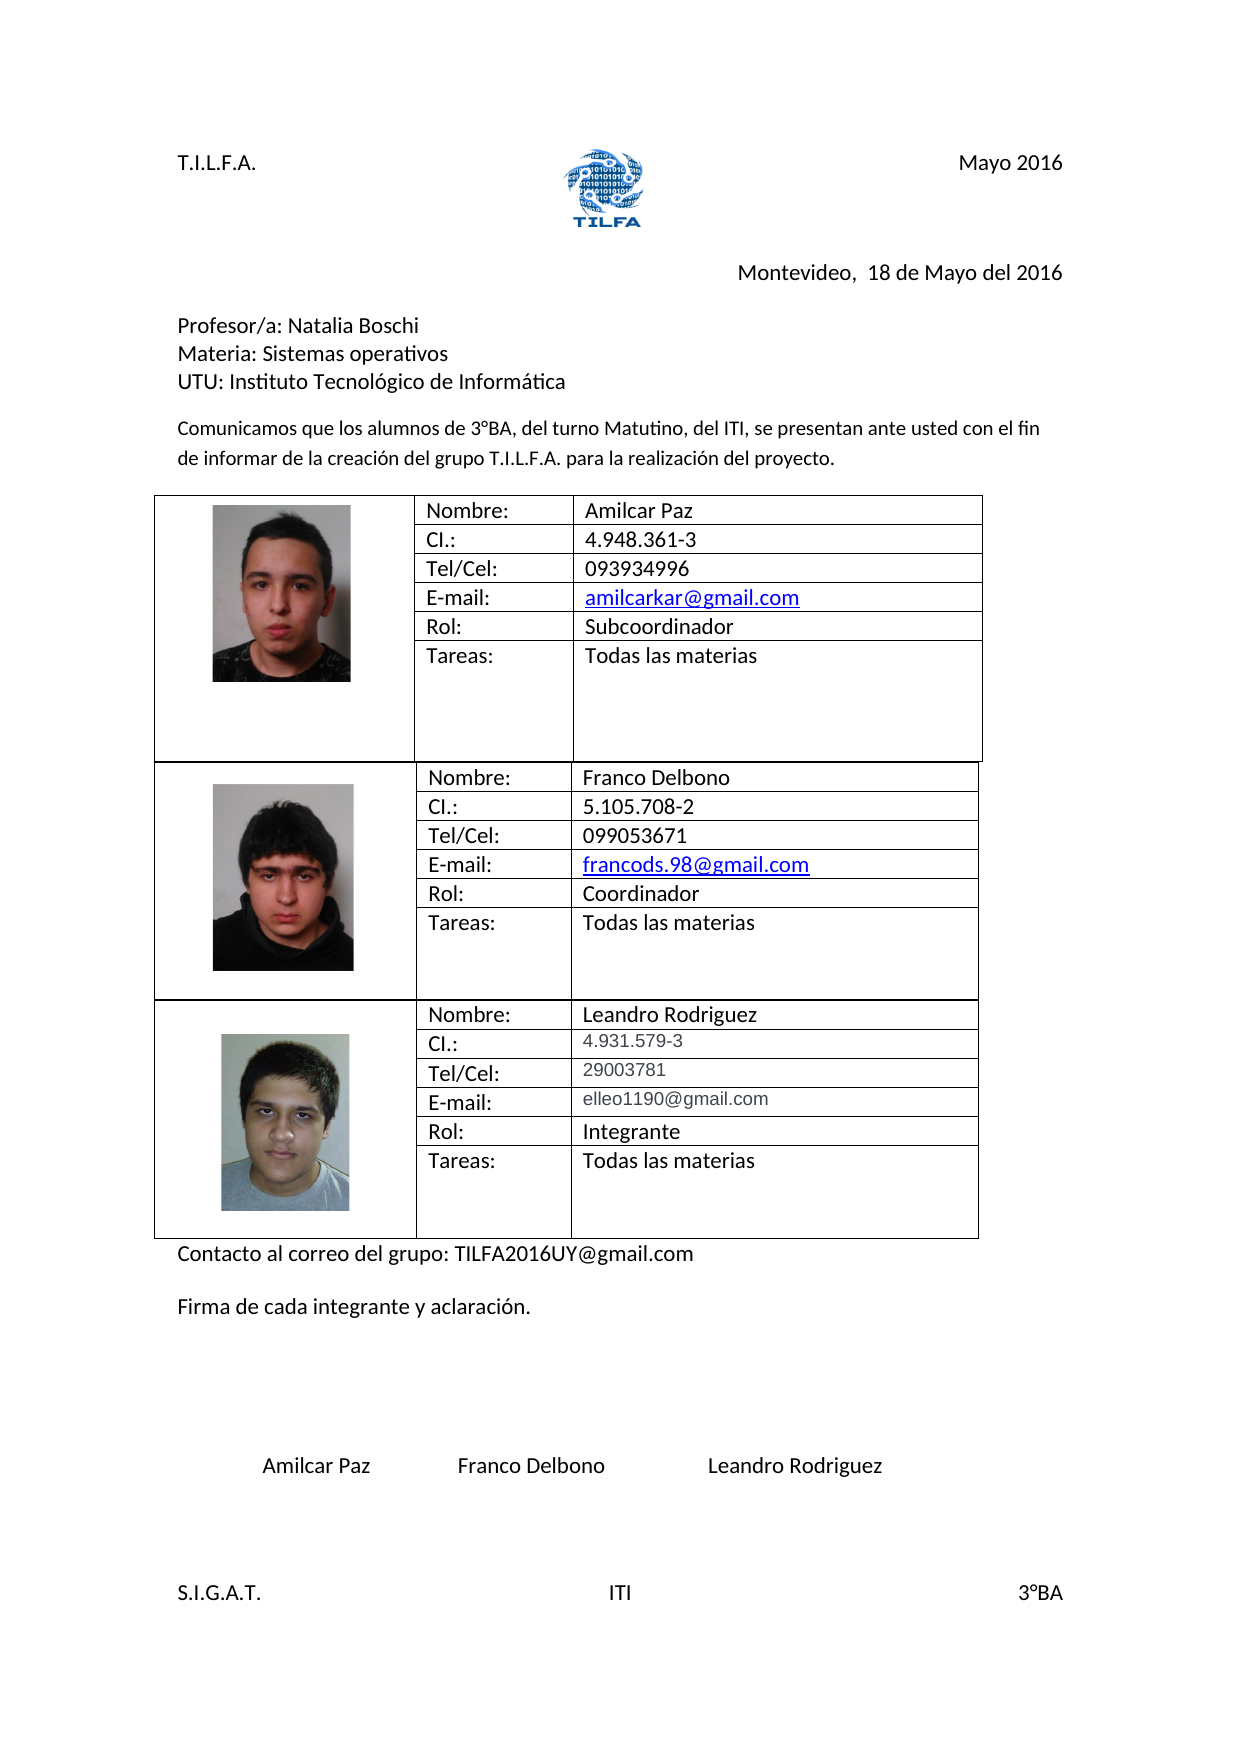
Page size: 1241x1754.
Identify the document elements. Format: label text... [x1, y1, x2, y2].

table_cell 5.105.708-2 [572, 792, 978, 820]
table_cell CI.: [415, 525, 573, 553]
picture [212, 784, 354, 971]
text Montevideo, 18 de Mayo del 2016 [177, 258, 1063, 286]
table_cell Tareas: [417, 1146, 571, 1238]
text Profesor/a: Natalia Boschi [177, 311, 1063, 339]
table_cell Todas las materias [572, 908, 978, 998]
table_cell 4.948.361-3 [574, 525, 982, 553]
table_cell Rol: [417, 1117, 571, 1145]
text Firma de cada integrante y aclaración. [177, 1292, 1063, 1320]
text UTU: Instituto Tecnológico de Informática [177, 367, 1063, 395]
table_cell Rol: [415, 612, 573, 640]
table_header [155, 785, 416, 998]
text Materia: Sistemas operativos [177, 339, 1063, 367]
table_cell elleo1190@gmail.com [572, 1088, 978, 1116]
table_header Nombre: [415, 496, 573, 524]
table_header Nombre: [417, 763, 571, 791]
table_cell 099053671 [572, 821, 978, 849]
text Amilcar Paz Franco Delbono Leandro Rodriguez [177, 1451, 1063, 1479]
table_cell Subcoordinador [574, 612, 982, 640]
table_cell CI.: [417, 792, 571, 820]
text Contacto al correo del grupo: TILFA2016UY@gmail.com [177, 1239, 1063, 1267]
table_cell E-mail: [417, 1088, 571, 1116]
table_header [155, 1001, 416, 1034]
table_cell Tareas: [415, 641, 573, 761]
table_cell Coordinador [572, 879, 978, 907]
table_cell 093934996 [574, 554, 982, 582]
text Comunicamos que los alumnos de 3°BA, del turno Matutino, del ITI, se presentan ante usted con el fin de informar de la creación del grupo T.I.L.F.A. para la realización del proyecto. [177, 416, 1063, 470]
table_cell 4.931.579-3 [572, 1030, 978, 1058]
table_cell Todas las materias [574, 641, 982, 761]
table_header [155, 496, 414, 761]
table_cell CI.: [417, 1030, 571, 1058]
table_cell francods.98@gmail.com [572, 850, 978, 878]
table_cell Todas las materias [572, 1146, 978, 1238]
table_cell E-mail: [417, 850, 571, 878]
table_cell Rol: [417, 879, 571, 907]
table_cell E-mail: [415, 583, 573, 611]
picture [562, 149, 644, 227]
table_header Amilcar Paz [574, 496, 982, 524]
picture [221, 1034, 350, 1211]
table_cell Tel/Cel: [417, 1059, 571, 1087]
table_cell Tel/Cel: [415, 554, 573, 582]
picture [212, 505, 351, 682]
table_header [155, 1035, 416, 1238]
table_header Leandro Rodriguez [572, 1001, 978, 1028]
table_header [155, 763, 416, 784]
table_cell Tareas: [417, 908, 571, 998]
table_cell amilcarkar@gmail.com [574, 583, 982, 611]
table_cell Integrante [572, 1117, 978, 1145]
table_header Franco Delbono [572, 763, 978, 791]
table_header Nombre: [417, 1001, 571, 1028]
table_cell Tel/Cel: [417, 821, 571, 849]
table_cell 29003781 [572, 1059, 978, 1087]
